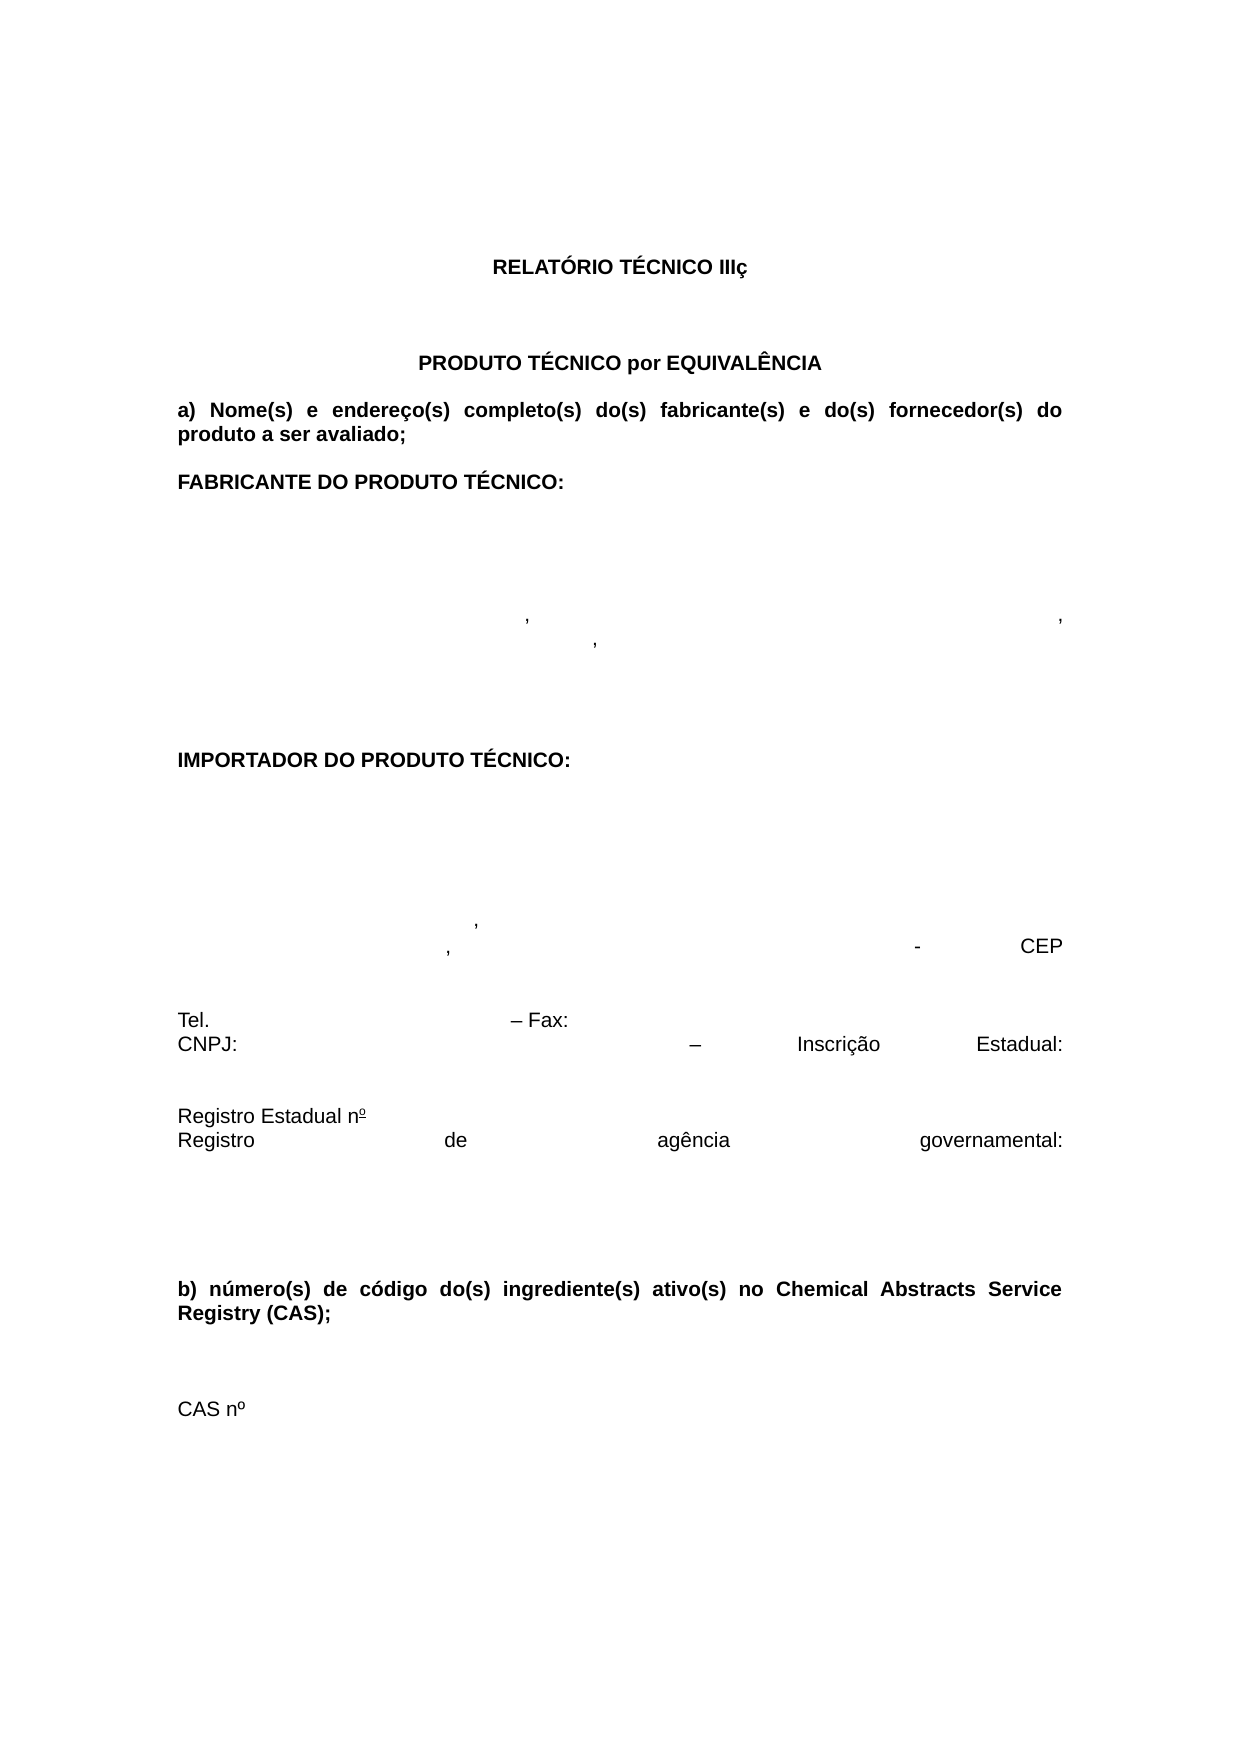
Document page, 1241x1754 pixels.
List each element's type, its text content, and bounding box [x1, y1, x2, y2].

list </if> [177, 676, 1063, 700]
text FABRICANTE DO PRODUTO TÉCNICO: [177, 470, 1063, 494]
text CAS nº <ingredient.ingredient_id.cas> [177, 1396, 1063, 1420]
text <manufacturer.partner_id.street>, <manufacturer.partner_id.city>, <manufacturer.partner_id.state_id.name>, <manufacturer.partner_id.country_id.name> [177, 602, 1063, 649]
text <setLang('pt_BR')> [177, 278, 1063, 302]
list <for each="ingredient in o.cqq_ids"> [177, 1348, 1063, 1372]
list <if test="ingredient.ingredient_id.type == 'chemical'"> [177, 1372, 1063, 1396]
text </for> [177, 1444, 1063, 1468]
text <if test="importer.type =='importer'"> [177, 826, 1063, 850]
text <for each="manufacturer in o.partner_role_in_registry_ids"> [177, 497, 1063, 521]
text <importer.partner_id.city>,<importer.partner_id.state_id.name> - CEP <importer.partner_id.zip> [177, 933, 1063, 981]
text CNPJ: <importer.partner_id.vat> – Inscrição Estadual: <importer.partner_id.state_registration_code> [177, 1032, 1063, 1080]
text <manufacturer.partner_id.name> [177, 575, 1063, 599]
text Tel. <importer.partner_id.phone> – Fax: <importer.partner_id.fax> [177, 1008, 1063, 1032]
text </for> [177, 1229, 1063, 1253]
text IMPORTADOR DO PRODUTO TÉCNICO: [177, 748, 1063, 772]
text <if test="manufacturer.type =='manufacturer'"> [177, 524, 1063, 548]
text Registro Estadual no <importer.partner_id.state_registration_code> [177, 1104, 1063, 1128]
text Registro de agência governamental: <importer.partner_id.state_registration_agency.name> [177, 1128, 1063, 1176]
text <importer.partner_id.street>, [177, 907, 1063, 931]
text <o.technical_product_id.name> [177, 302, 1045, 326]
text </for> [177, 700, 1063, 724]
text a) Nome(s) e endereço(s) completo(s) do(s) fabricante(s) e do(s) fornecedor(s) do produto a ser avaliado; [177, 398, 1063, 446]
text RELATÓRIO TÉCNICO IIIç [177, 254, 1063, 278]
text <for each="importer in o.partner_role_in_registry_ids"> [177, 799, 1063, 823]
list </if> [177, 1420, 1063, 1444]
list </if> [177, 1205, 1063, 1229]
text b) número(s) de código do(s) ingrediente(s) ativo(s) no Chemical Abstracts Service Registry (CAS); [177, 1277, 1063, 1324]
text <importer.partner_id.name> [177, 853, 1063, 877]
text PRODUTO TÉCNICO por EQUIVALÊNCIA [177, 350, 1063, 374]
